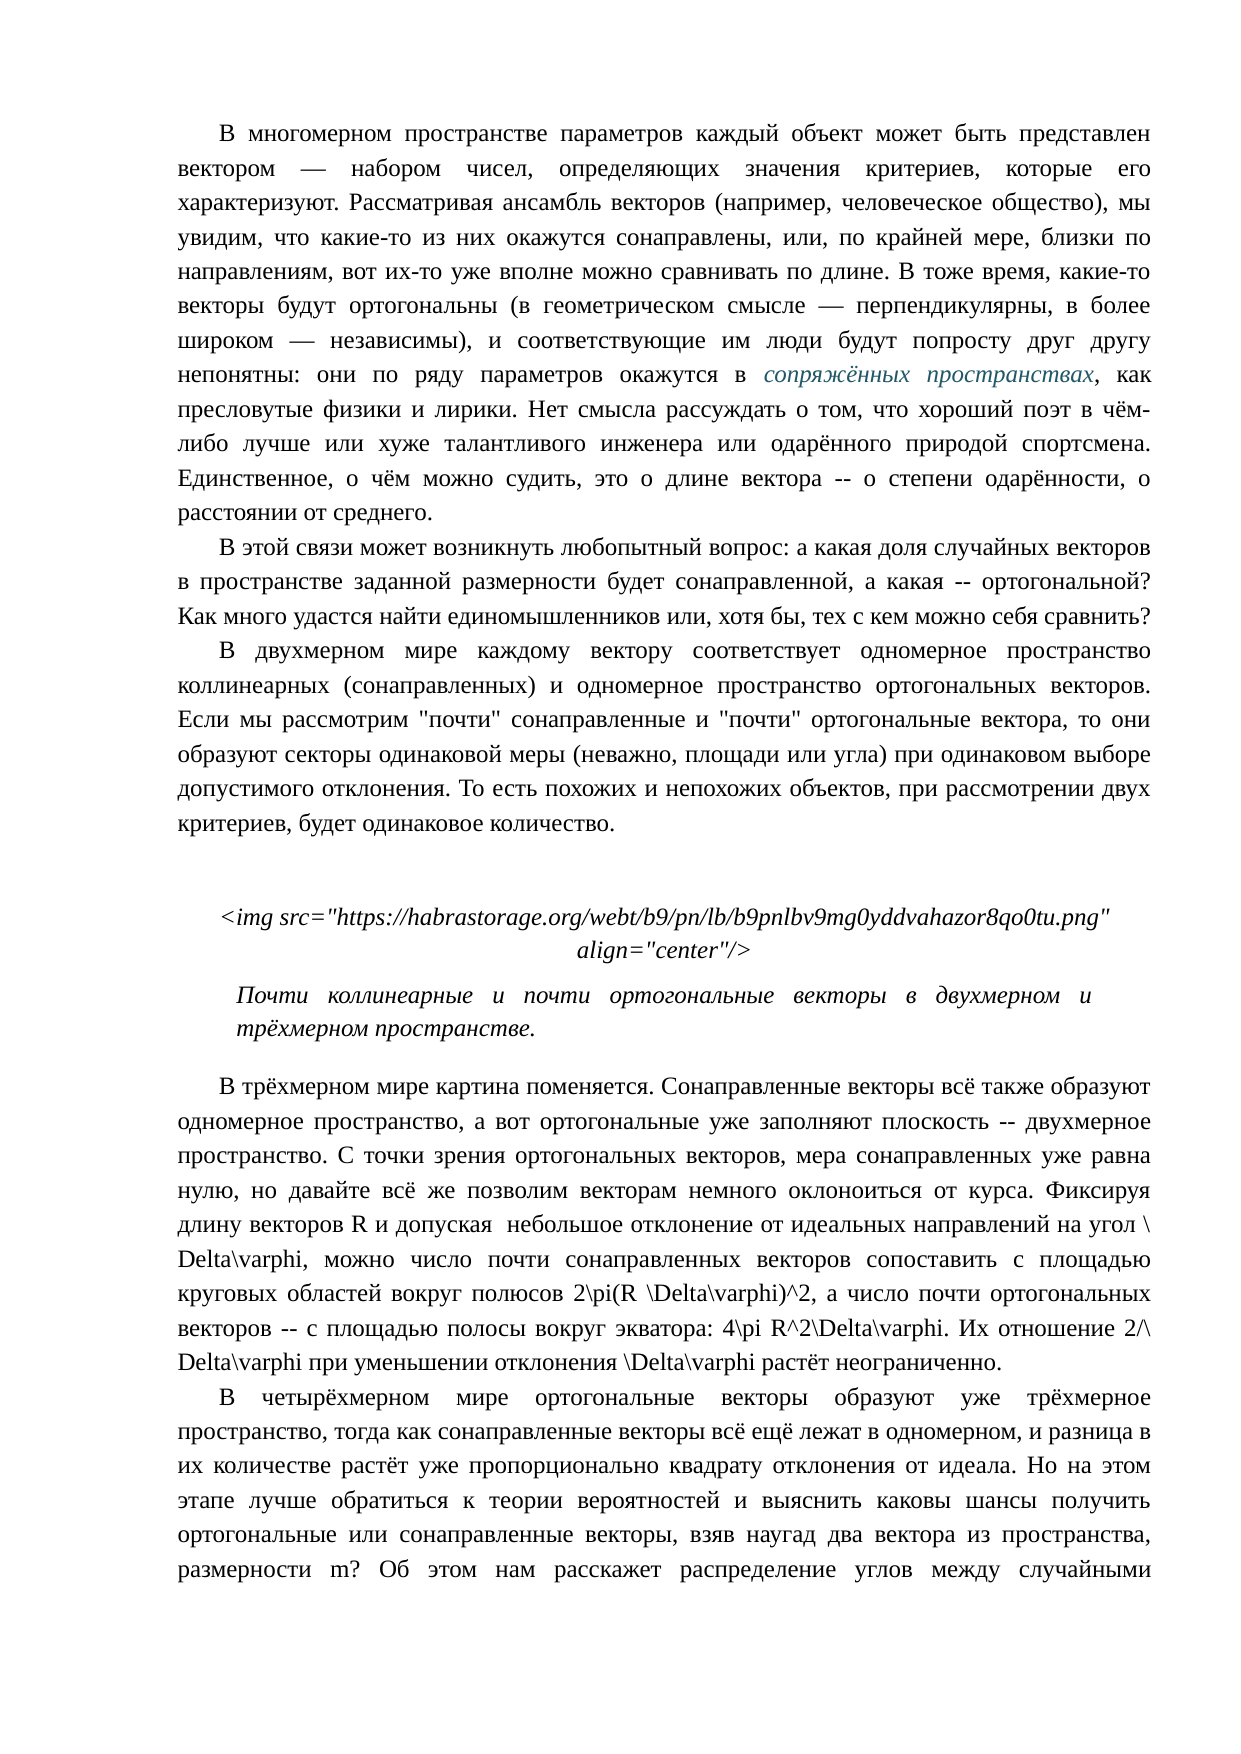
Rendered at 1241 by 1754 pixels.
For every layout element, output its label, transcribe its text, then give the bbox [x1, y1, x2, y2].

text В этой связи может возникнуть любопытный вопрос: а какая доля случайных векторов в пространстве заданной размерности будет сонаправленной, а какая -- ортогональной? Как много удастся найти единомышленников или, хотя бы, тех с кем можно себя сравнить? [177, 532, 1152, 629]
text В двухмерном мире каждому вектору соответствует одномерное пространство коллинеарных (сонаправленных) и одномерное пространство ортогональных векторов. Если мы рассмотрим "почти" сонаправленные и "почти" ортогональные вектора, то они образуют секторы одинаковой меры (неважно, площади или угла) при одинаковом выборе допустимого отклонения. То есть похожих и непохожих объектов, при рассмотрении двух критериев, будет одинаковое количество. [177, 635, 1152, 836]
text В трёхмерном мире картина поменяется. Сонаправленные векторы всё также образуют одномерное пространство, а вот ортогональные уже заполняют плоскость -- двухмерное пространство. С точки зрения ортогональных векторов, мера сонаправленных уже равна нулю, но давайте всё же позволим векторам немного оклоноиться от курса. Фиксируя длину векторов R и допуская небольшое отклонение от идеальных направлений на угол \Delta\varphi, можно число почти сонаправленных векторов сопоставить с площадью круговых областей вокруг полюсов 2\pi(R \Delta\varphi)^2, а число почти ортогональных векторов -- с площадью полосы вокруг экватора: 4\pi R^2\Delta\varphi. Их отношение 2/\Delta\varphi при уменьшении отклонения \Delta\varphi растёт неограниченно. [177, 1071, 1152, 1376]
text Почти коллинеарные и почти ортогональные векторы в двухмерном и трёхмерном пространстве. [236, 980, 1093, 1042]
text <img src="https://habrastorage.org/webt/b9/pn/lb/b9pnlbv9mg0yddvahazor8qo0tu.png" align="center"/> [177, 902, 1152, 963]
text В четырёхмерном мире ортогональные векторы образуют уже трёхмерное пространство, тогда как сонаправленные векторы всё ещё лежат в одномерном, и разница в их количестве растёт уже пропорционально квадрату отклонения от идеала. Но на этом этапе лучше обратиться к теории вероятностей и выяснить каковы шансы получить ортогональные или сонаправленные векторы, взяв наугад два вектора из пространства, размерности m? Об этом нам расскажет распределение углов между случайными [177, 1382, 1152, 1583]
text В многомерном пространстве параметров каждый объект может быть представлен вектором — набором чисел, определяющих значения критериев, которые его характеризуют. Рассматривая ансамбль векторов (например, человеческое общество), мы увидим, что какие-то из них окажутся сонаправлены, или, по крайней мере, близки по направлениям, вот их-то уже вполне можно сравнивать по длине. В тоже время, какие-то векторы будут ортогональны (в геометрическом смысле — перпендикулярны, в более широком — независимы), и соответствующие им люди будут попросту друг другу непонятны: они по ряду параметров окажутся в сопряжённых пространствах, как пресловутые физики и лирики. Нет смысла рассуждать о том, что хороший поэт в чём-либо лучше или хуже талантливого инженера или одарённого природой спортсмена. Единственное, о чём можно судить, это о длине вектора -- о степени одарённости, о расстоянии от среднего. [177, 118, 1152, 526]
